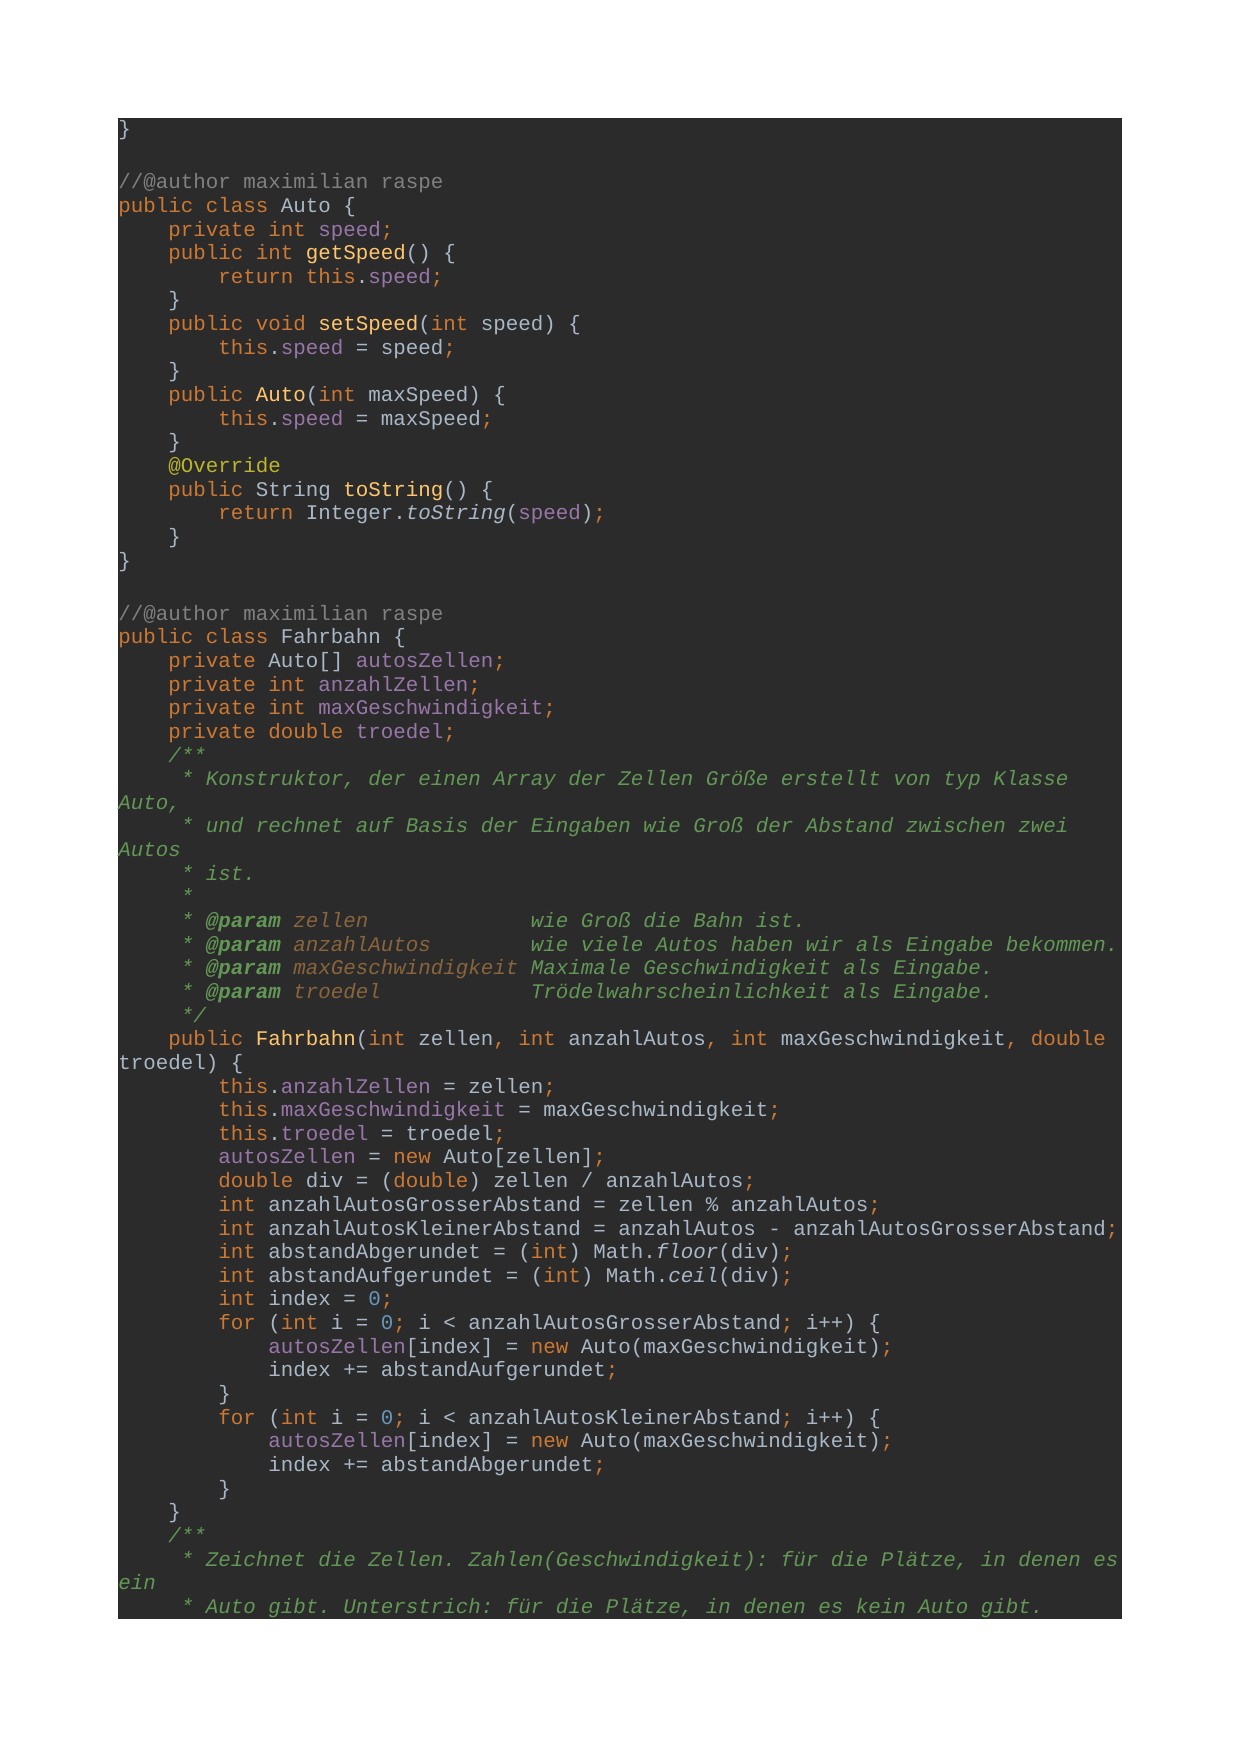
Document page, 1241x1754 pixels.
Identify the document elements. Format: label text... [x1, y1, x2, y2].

text this.speed = speed; [118, 337, 1122, 360]
text } [118, 526, 1122, 549]
text } [118, 549, 1122, 573]
text this.troedel = troedel; [118, 1123, 1122, 1147]
text private double troedel; [118, 721, 1122, 744]
text * ist. [118, 863, 1122, 886]
text } [118, 1501, 1122, 1525]
text * Zeichnet die Zellen. Zahlen(Geschwindigkeit): für die Plätze, in denen es ein [118, 1548, 1122, 1596]
text * Auto gibt. Unterstrich: für die Plätze, in denen es kein Auto gibt. [118, 1596, 1122, 1619]
text index += abstandAbgerundet; [118, 1454, 1122, 1478]
text public int getSpeed() { [118, 242, 1122, 266]
text public String toString() { [118, 479, 1122, 502]
text int index = 0; [118, 1288, 1122, 1312]
text * [118, 886, 1122, 910]
text * und rechnet auf Basis der Eingaben wie Groß der Abstand zwischen zwei Autos [118, 816, 1122, 863]
text } [118, 289, 1122, 313]
text @Override [118, 455, 1122, 479]
text //@author maximilian raspe [118, 171, 1122, 195]
text for (int i = 0; i < anzahlAutosGrosserAbstand; i++) { [118, 1312, 1122, 1336]
text public class Fahrbahn { [118, 626, 1122, 650]
text return this.speed; [118, 266, 1122, 289]
text * @param maxGeschwindigkeit Maximale Geschwindigkeit als Eingabe. [118, 957, 1122, 981]
text for (int i = 0; i < anzahlAutosKleinerAbstand; i++) { [118, 1407, 1122, 1430]
text index += abstandAufgerundet; [118, 1359, 1122, 1383]
text //@author maximilian raspe [118, 603, 1122, 626]
text this.anzahlZellen = zellen; [118, 1076, 1122, 1099]
text * Konstruktor, der einen Array der Zellen Größe erstellt von typ Klasse Auto, [118, 768, 1122, 816]
text * @param anzahlAutos wie viele Autos haben wir als Eingabe bekommen. [118, 934, 1122, 957]
text } [118, 1478, 1122, 1501]
text } [118, 118, 1122, 142]
text /** [118, 744, 1122, 768]
text * @param zellen wie Groß die Bahn ist. [118, 910, 1122, 934]
text int anzahlAutosKleinerAbstand = anzahlAutos - anzahlAutosGrosserAbstand; [118, 1217, 1122, 1241]
text public Auto(int maxSpeed) { [118, 384, 1122, 408]
text int abstandAbgerundet = (int) Math.floor(div); [118, 1241, 1122, 1265]
text this.maxGeschwindigkeit = maxGeschwindigkeit; [118, 1099, 1122, 1123]
text int abstandAufgerundet = (int) Math.ceil(div); [118, 1265, 1122, 1288]
text } [118, 1383, 1122, 1407]
text int anzahlAutosGrosserAbstand = zellen % anzahlAutos; [118, 1194, 1122, 1217]
text public void setSpeed(int speed) { [118, 313, 1122, 337]
text autosZellen = new Auto[zellen]; [118, 1147, 1122, 1170]
text this.speed = maxSpeed; [118, 408, 1122, 431]
text private int speed; [118, 218, 1122, 242]
text } [118, 431, 1122, 455]
text autosZellen[index] = new Auto(maxGeschwindigkeit); [118, 1336, 1122, 1359]
text } [118, 360, 1122, 384]
text public Fahrbahn(int zellen, int anzahlAutos, int maxGeschwindigkeit, double troedel) { [118, 1028, 1122, 1076]
text /** [118, 1525, 1122, 1548]
text */ [118, 1005, 1122, 1028]
text * @param troedel Trödelwahrscheinlichkeit als Eingabe. [118, 981, 1122, 1005]
text public class Auto { [118, 195, 1122, 218]
text double div = (double) zellen / anzahlAutos; [118, 1170, 1122, 1194]
text private int maxGeschwindigkeit; [118, 697, 1122, 721]
text private int anzahlZellen; [118, 674, 1122, 697]
text private Auto[] autosZellen; [118, 650, 1122, 674]
text return Integer.toString(speed); [118, 502, 1122, 526]
text autosZellen[index] = new Auto(maxGeschwindigkeit); [118, 1430, 1122, 1454]
